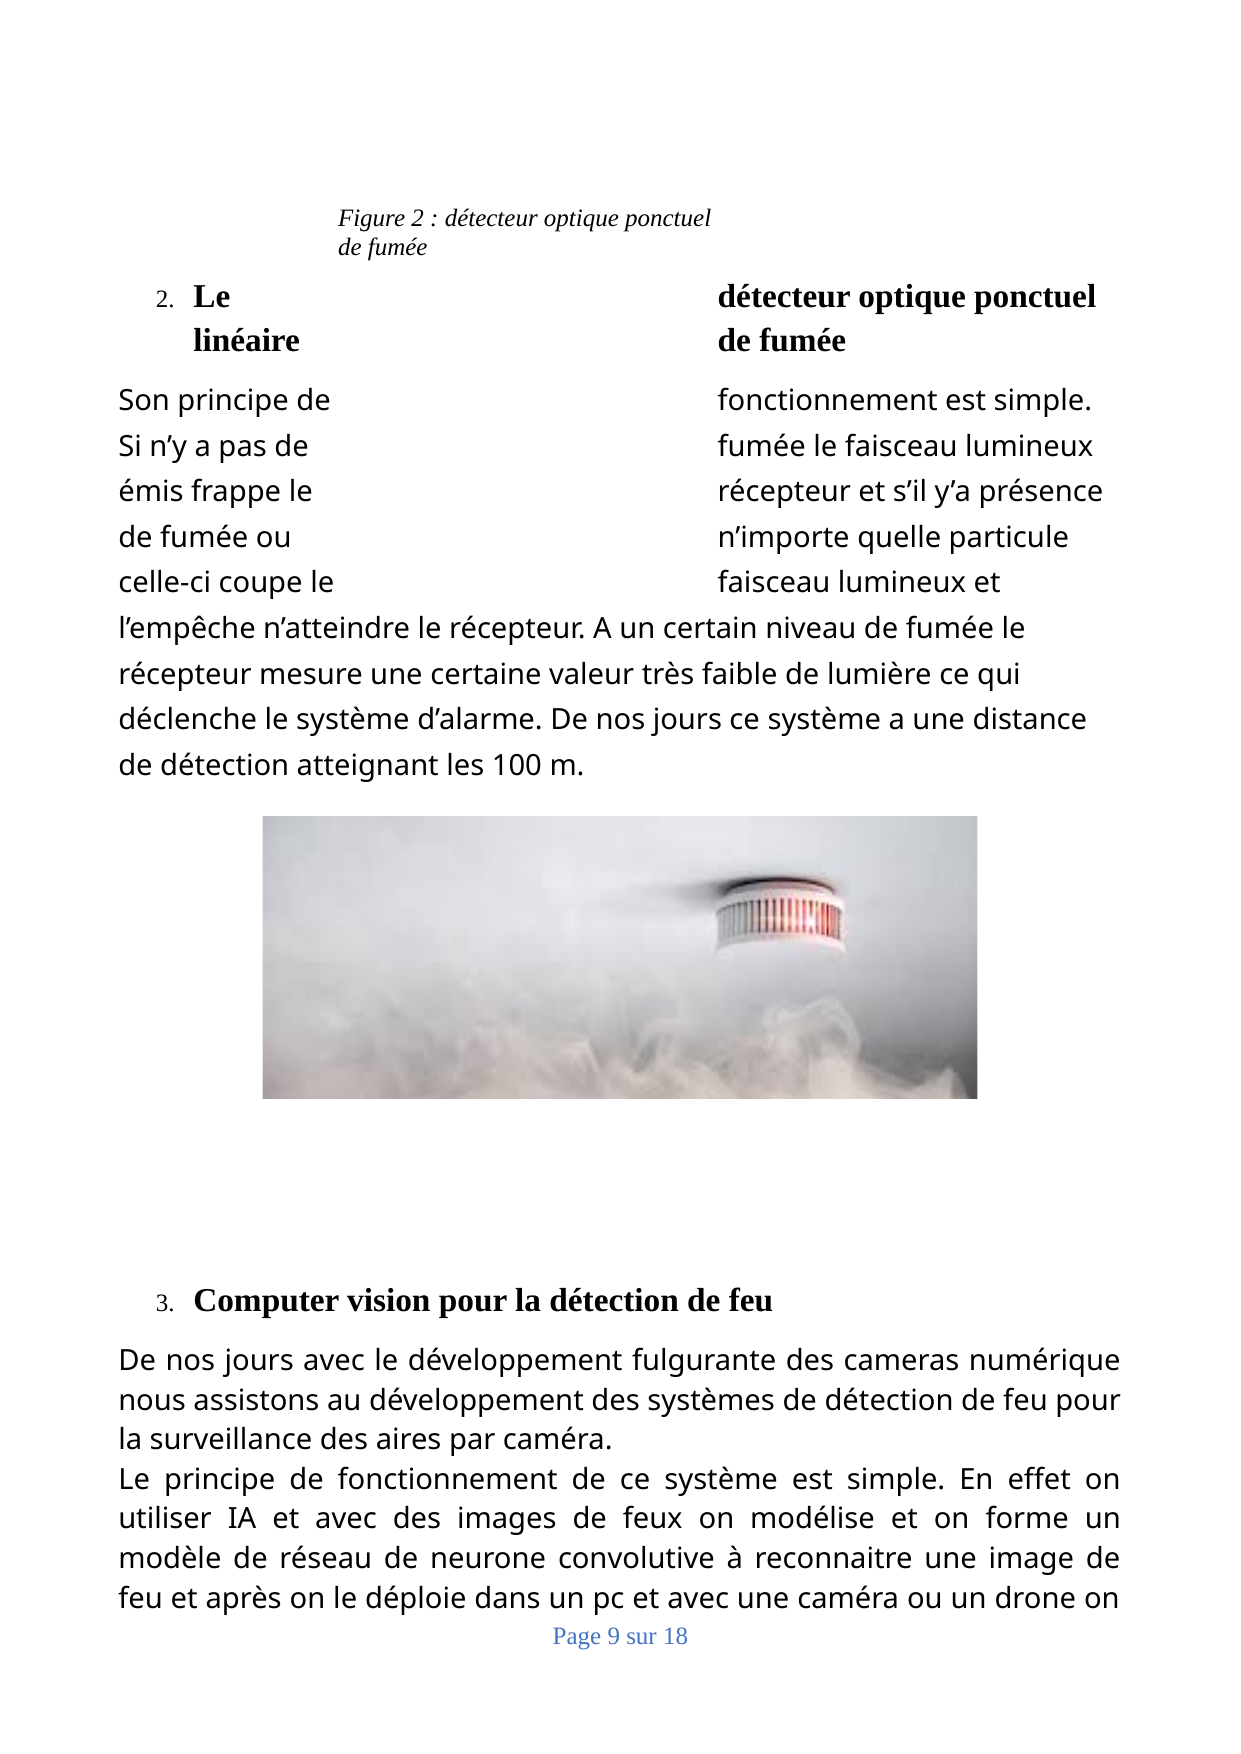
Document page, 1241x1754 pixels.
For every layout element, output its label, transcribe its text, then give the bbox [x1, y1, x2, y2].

list Computer vision pour la détection de feu [156, 1280, 1122, 1319]
text Son principe de fonctionnement est simple. Si n’y a pas de fumée le faisceau lumineux émis frappe le récepteur et s’il y’a présence de fumée ou n’importe quelle particule celle-ci coupe le faisceau lumineux et l’empêche n’atteindre le récepteur. A un certain niveau de fumée le récepteur mesure une certaine valeur très faible de lumière ce qui déclenche le système d’alarme. De nos jours ce système a une distance de détection atteignant les 100 m. [118, 379, 1122, 784]
text De nos jours avec le développement fulgurante des cameras numérique nous assistons au développement des systèmes de détection de feu pour la surveillance des aires par caméra. [118, 1339, 1122, 1458]
list Le détecteur optique ponctuel linéaire de fumée [717, 276, 1122, 359]
list Le détecteur optique ponctuel linéaire de fumée [156, 276, 338, 359]
text Figure 2 : détecteur optique ponctuel de fumée [338, 203, 717, 261]
text Le principe de fonctionnement de ce système est simple. En effet on utiliser IA et avec des images de feux on modélise et on forme un modèle de réseau de neurone convolutive à reconnaitre une image de feu et après on le déploie dans un pc et avec une caméra ou un drone on [118, 1458, 1122, 1617]
